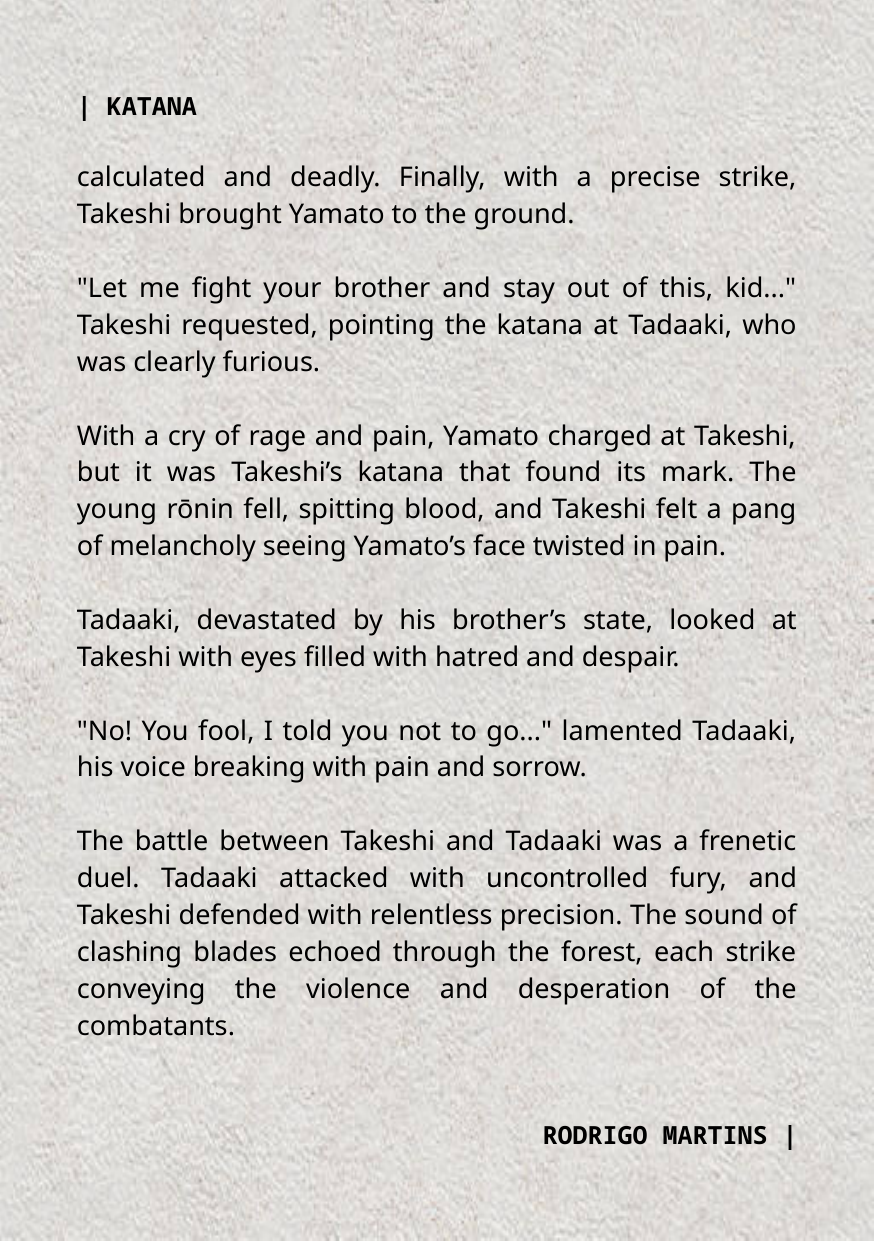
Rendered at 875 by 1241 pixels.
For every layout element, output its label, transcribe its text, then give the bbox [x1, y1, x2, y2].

text "Let me fight your brother and stay out of this, kid..." Takeshi requested, pointing the katana at Tadaaki, who was clearly furious. [74, 268, 800, 379]
text "No! You fool, I told you not to go..." lamented Tadaaki, his voice breaking with pain and sorrow. [74, 711, 800, 785]
text calculated and deadly. Finally, with a precise strike, Takeshi brought Yamato to the ground. [74, 155, 800, 232]
text The battle between Takeshi and Tadaaki was a frenetic duel. Tadaaki attacked with uncontrolled fury, and Takeshi defended with relentless precision. The sound of clashing blades echoed through the forest, each strike conveying the violence and desperation of the combatants. [74, 822, 800, 1043]
picture [0, 0, 874, 1241]
text Tadaaki, devastated by his brother’s state, looked at Takeshi with eyes filled with hatred and despair. [74, 600, 800, 674]
text With a cry of rage and pain, Yamato charged at Takeshi, but it was Takeshi’s katana that found its mark. The young rōnin fell, spitting blood, and Takeshi felt a pang of melancholy seeing Yamato’s face twisted in pain. [74, 416, 800, 563]
